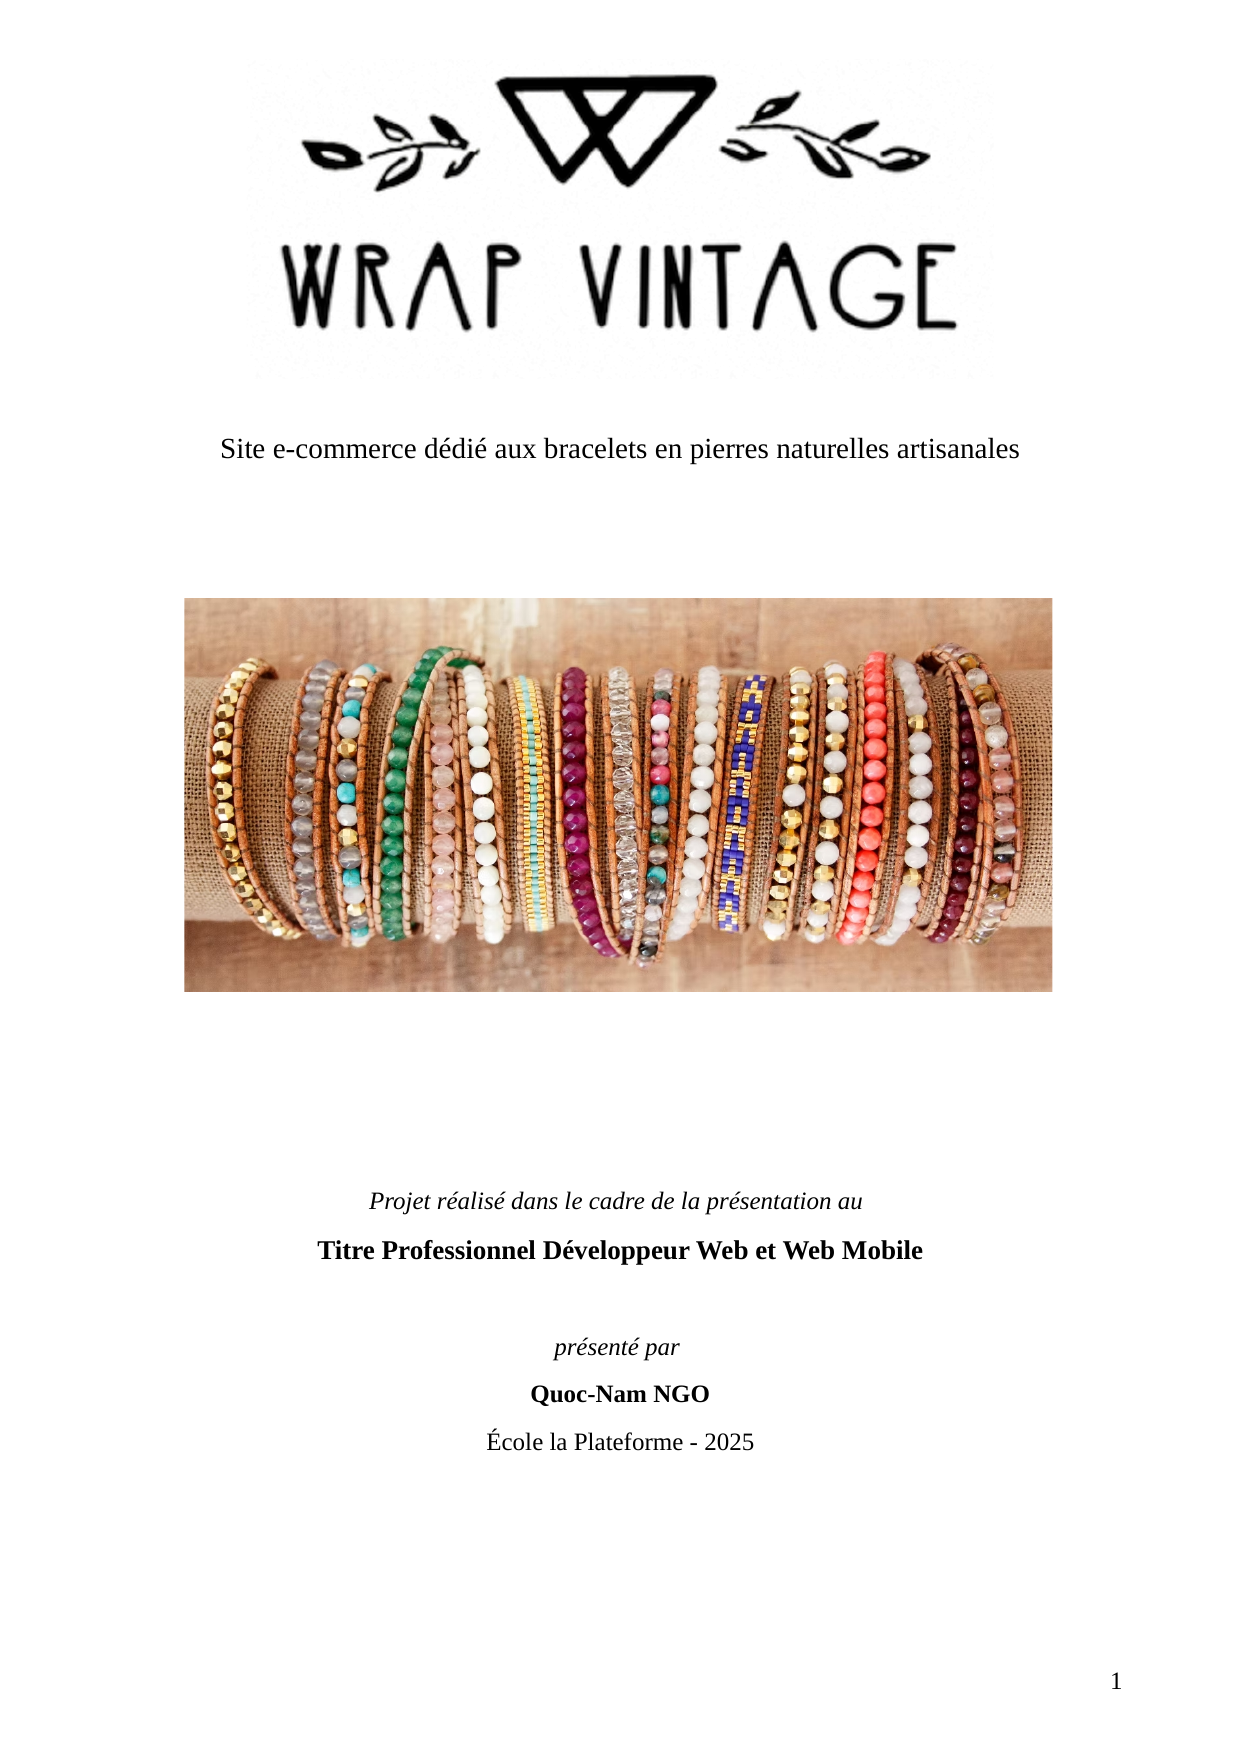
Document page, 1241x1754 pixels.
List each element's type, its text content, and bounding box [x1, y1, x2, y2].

text Site e-commerce dédié aux bracelets en pierres naturelles artisanales [118, 432, 1122, 465]
picture [184, 598, 1053, 992]
text Projet réalisé dans le cadre de la présentation au [118, 1186, 1122, 1215]
text École la Plateforme - 2025 [118, 1427, 1122, 1456]
picture [246, 59, 994, 379]
text Titre Professionnel Développeur Web et Web Mobile [118, 1234, 1122, 1265]
text présenté par [118, 1332, 1122, 1361]
text Quoc-Nam NGO [118, 1379, 1122, 1408]
